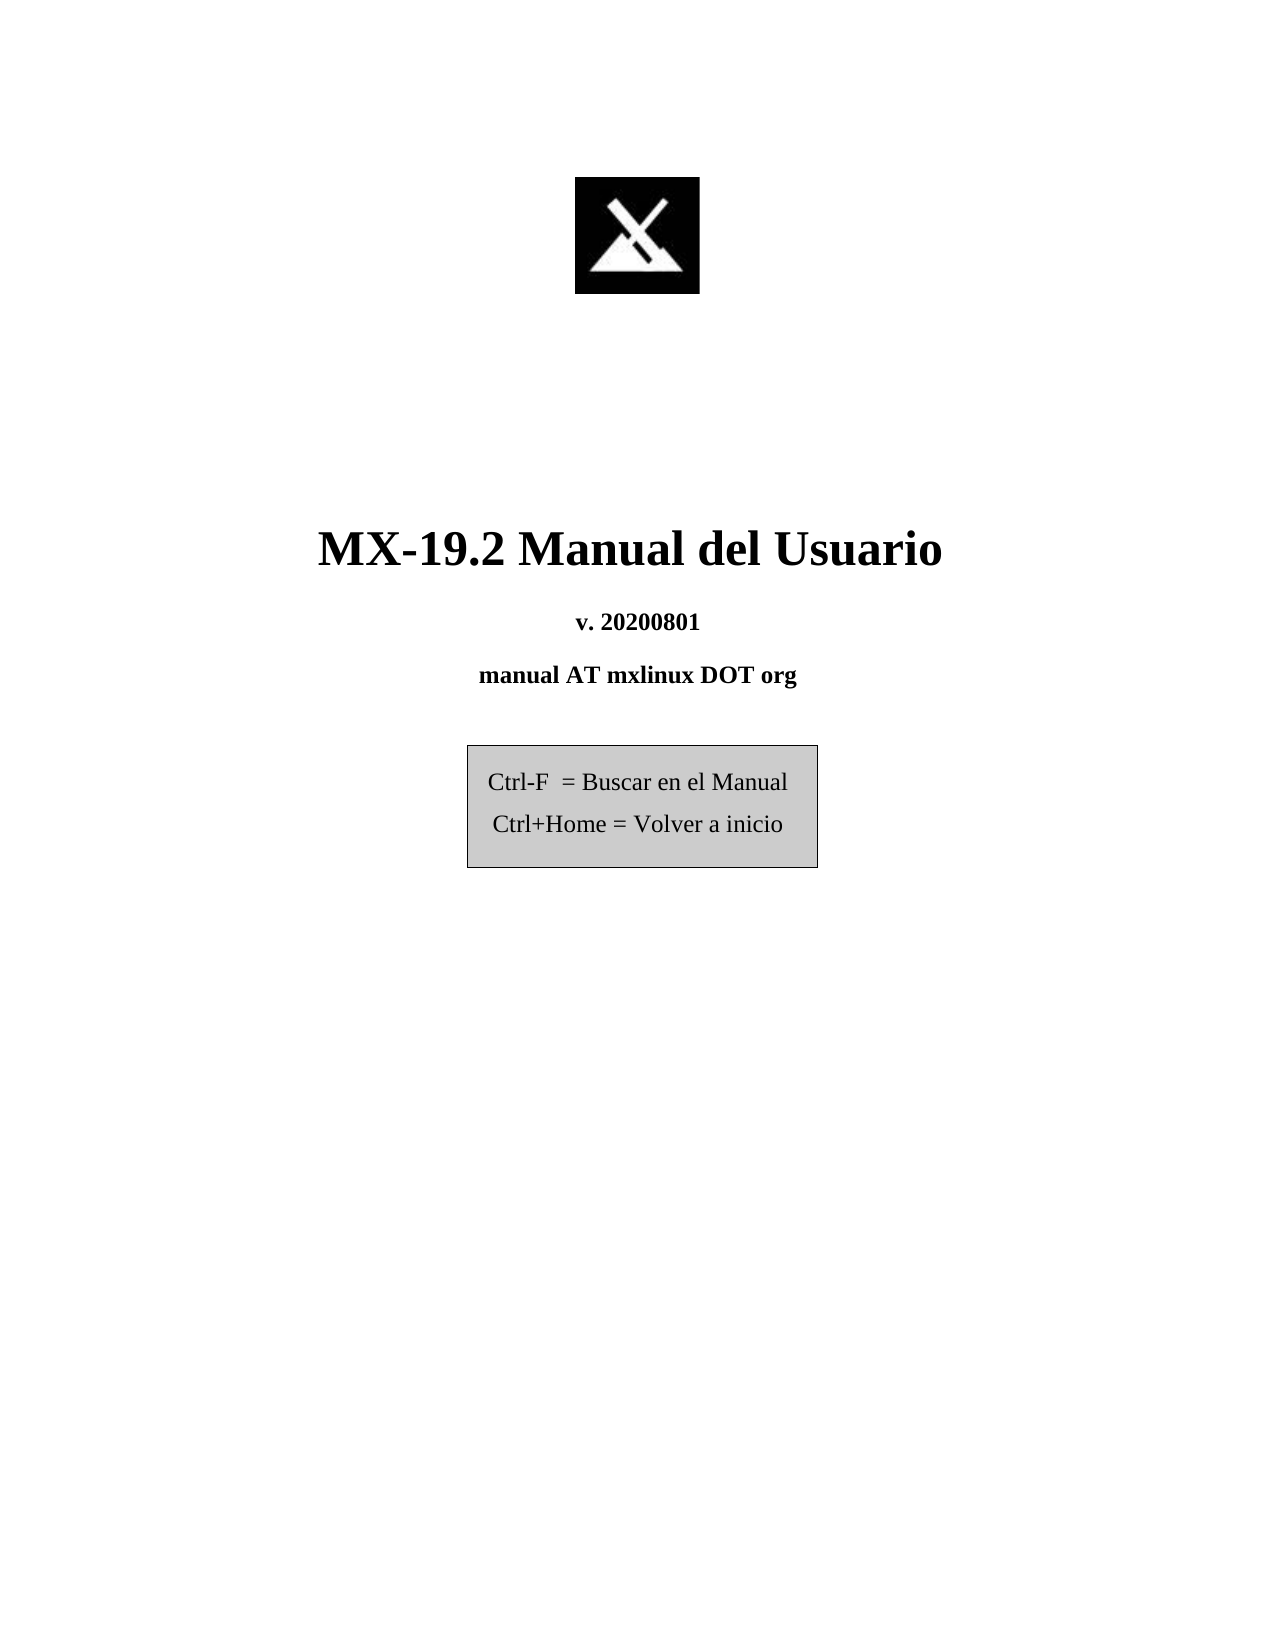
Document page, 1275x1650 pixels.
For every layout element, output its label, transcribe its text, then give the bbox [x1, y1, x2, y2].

text v. 20200801 [572, 607, 703, 635]
text MX-19.2 Manual del Usuario [179, 519, 1006, 575]
text manual AT mxlinux DOT org [477, 660, 798, 689]
